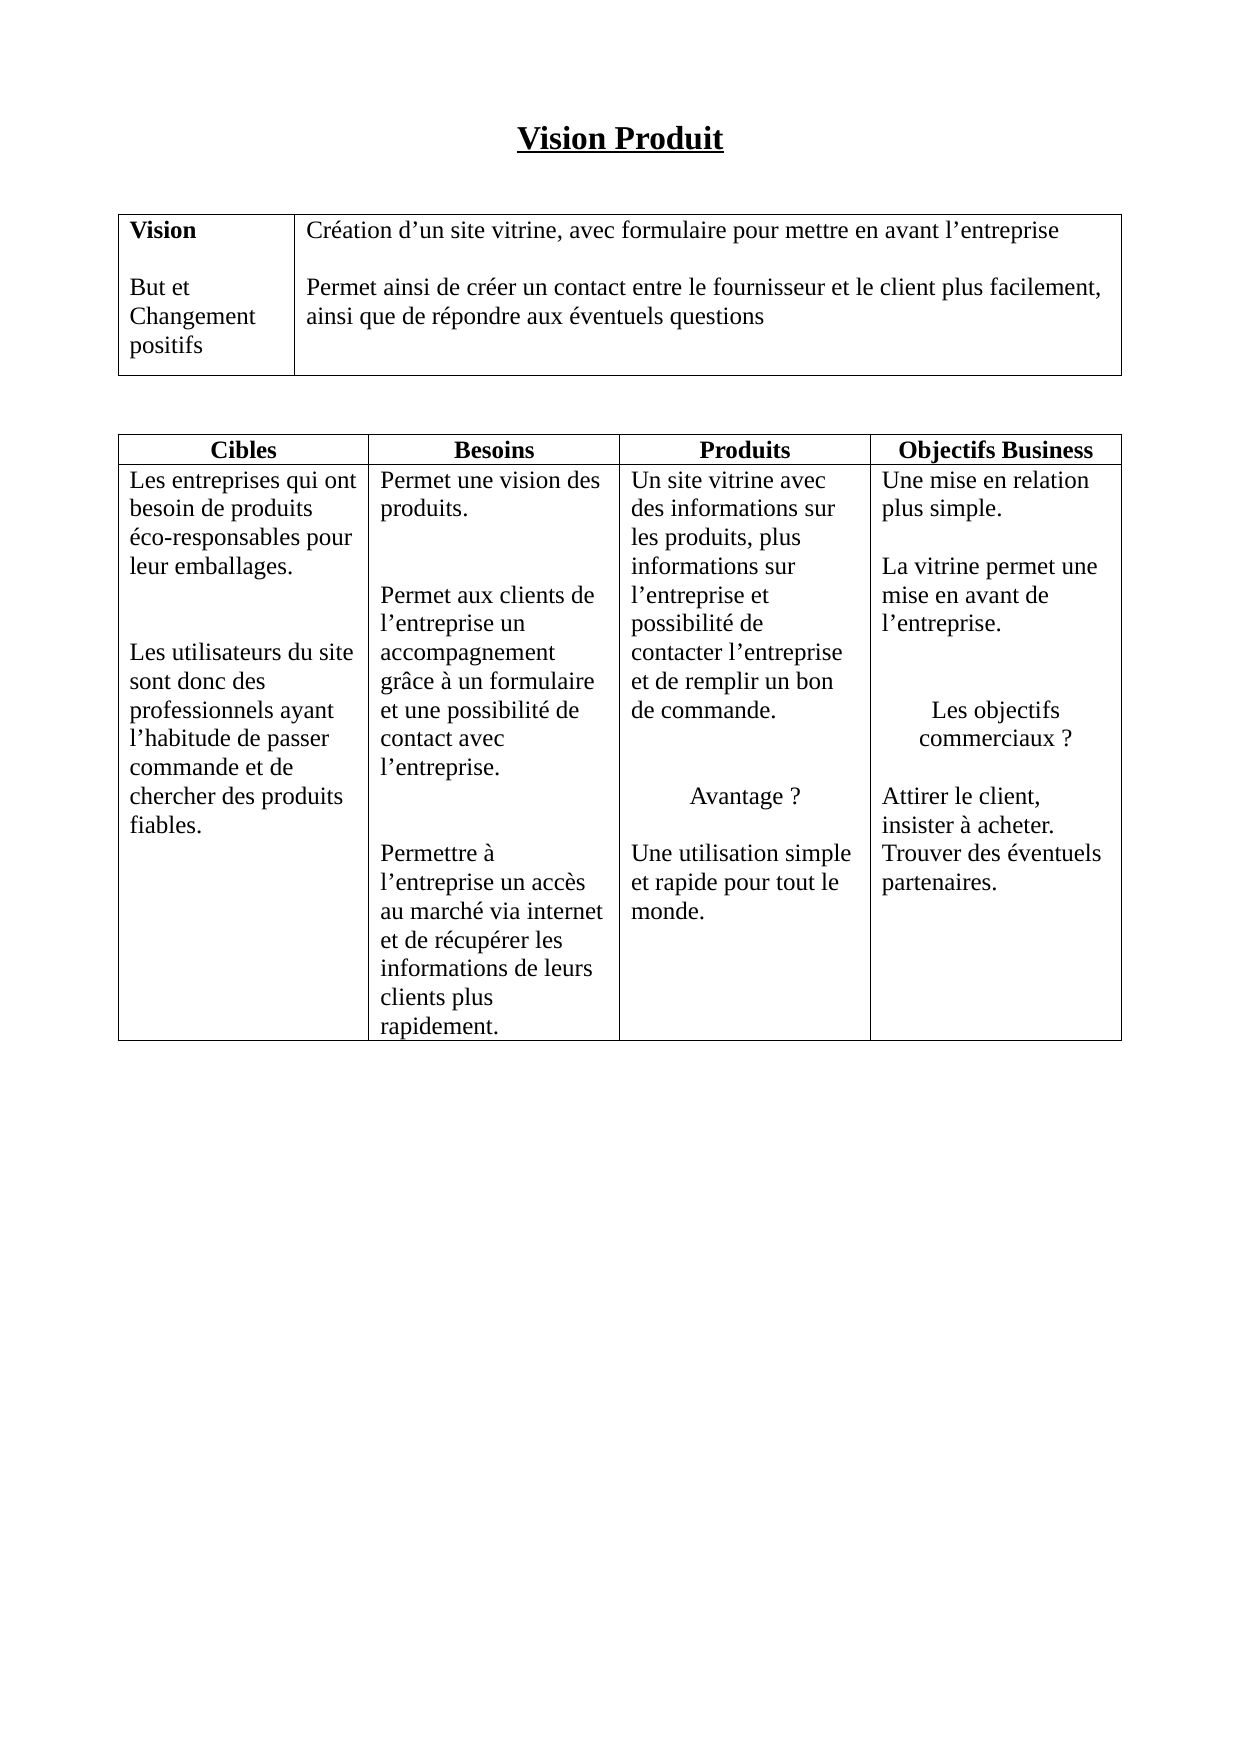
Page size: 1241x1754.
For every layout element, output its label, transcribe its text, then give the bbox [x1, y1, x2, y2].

table_cell Permet une vision des produits. Permet aux clients de l’entreprise un accompagnement grâce à un formulaire et une possibilité de contact avec l’entreprise. Permettre à l’entreprise un accès au marché via internet et de récupérer les informations de leurs clients plus rapidement. [369, 465, 619, 1040]
table_header Vision But et Changement positifs [119, 215, 294, 375]
table_cell Un site vitrine avec des informations sur les produits, plus informations sur l’entreprise et possibilité de contacter l’entreprise et de remplir un bon de commande. Avantage ? Une utilisation simple et rapide pour tout le monde. [620, 465, 870, 1040]
table_header Cibles [119, 435, 368, 464]
table_header Objectifs Business [871, 435, 1121, 464]
table_header Création d’un site vitrine, avec formulaire pour mettre en avant l’entreprise Permet ainsi de créer un contact entre le fournisseur et le client plus facilement, ainsi que de répondre aux éventuels questions [295, 215, 1121, 375]
text Vision Produit [118, 118, 1122, 156]
table_header Produits [620, 435, 870, 464]
table_cell Les entreprises qui ont besoin de produits éco-responsables pour leur emballages. Les utilisateurs du site sont donc des professionnels ayant l’habitude de passer commande et de chercher des produits fiables. [119, 465, 368, 1040]
table_header Besoins [369, 435, 619, 464]
table_cell Une mise en relation plus simple. La vitrine permet une mise en avant de l’entreprise. Les objectifs commerciaux ? Attirer le client, insister à acheter. Trouver des éventuels partenaires. [871, 465, 1121, 1040]
